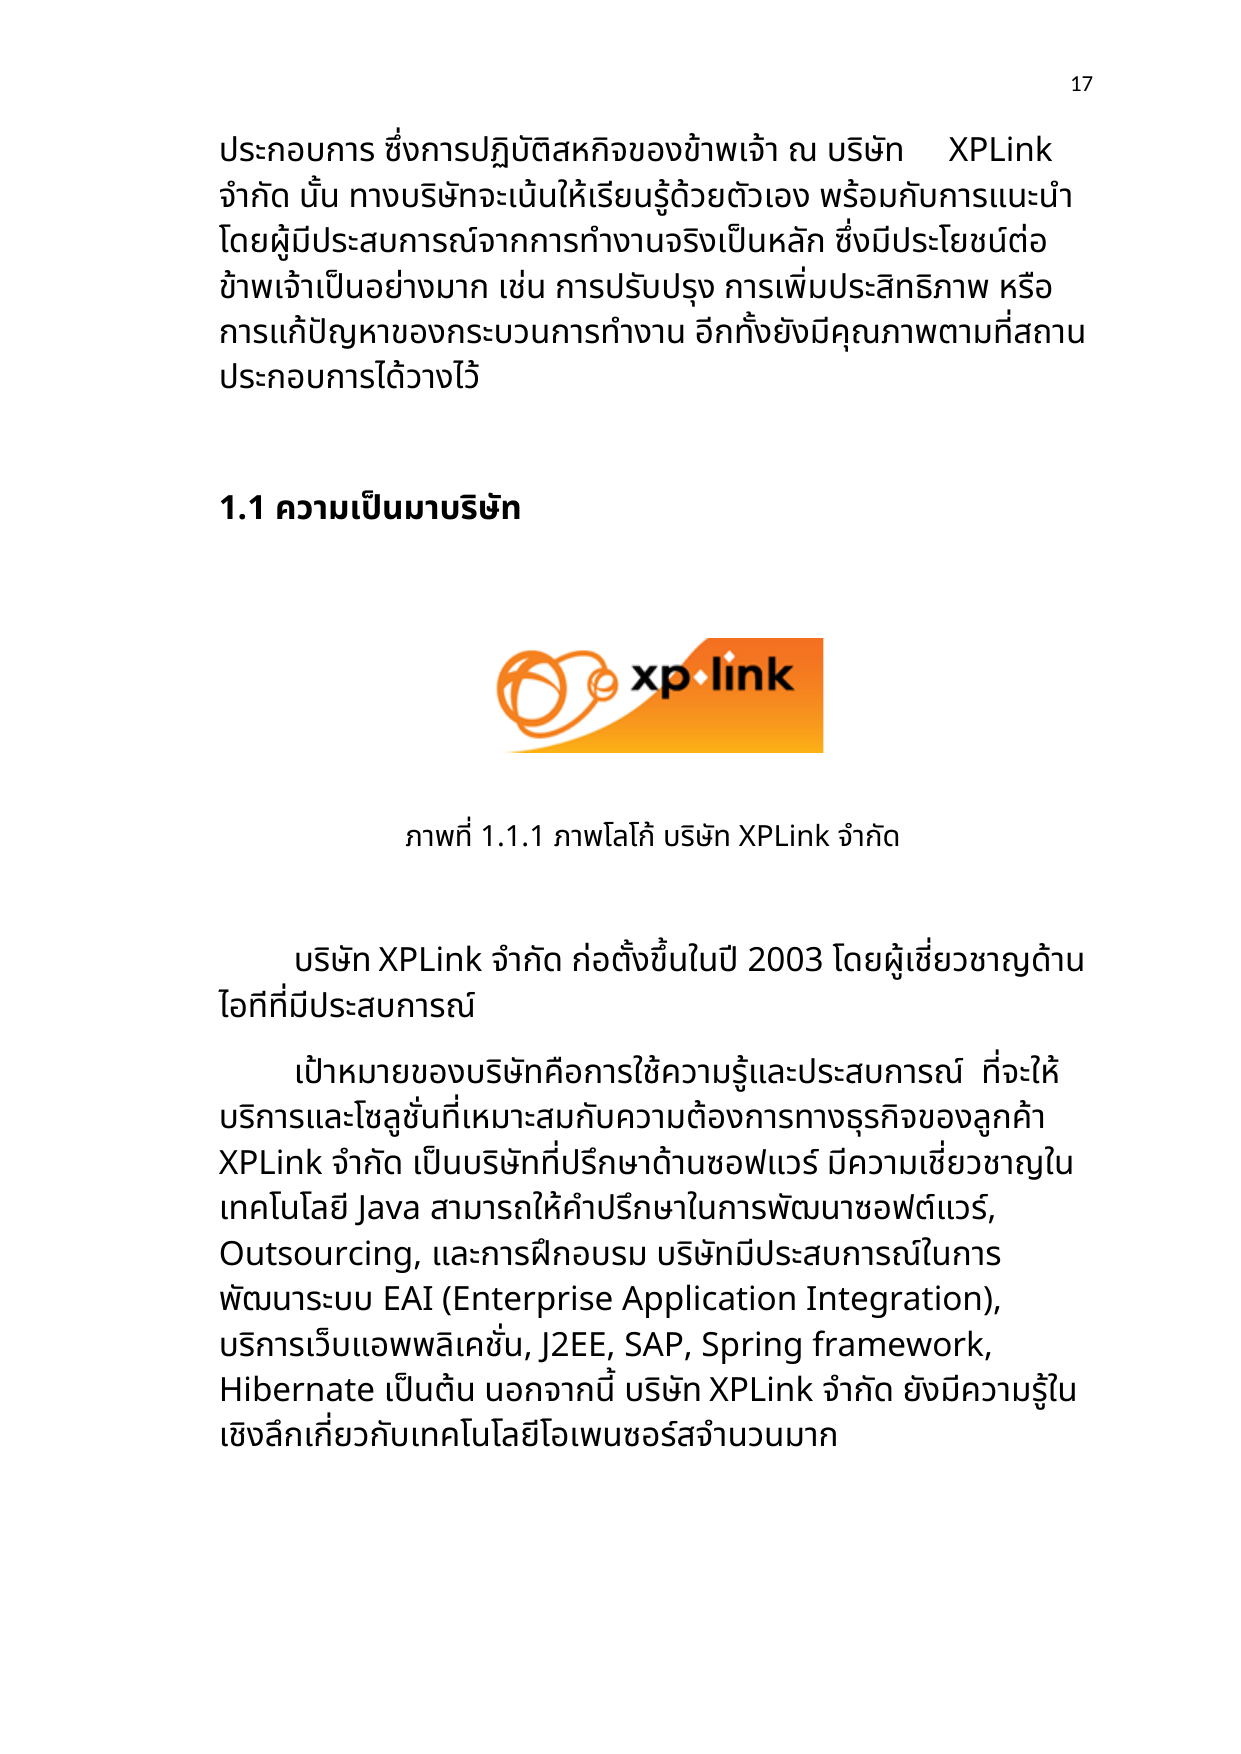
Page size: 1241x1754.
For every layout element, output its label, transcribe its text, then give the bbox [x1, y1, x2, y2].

text ภาพที่ 1.1.1 ภาพโลโก้ บริษัท XPLink จำกัด [218, 815, 1087, 855]
text บริษัทXPLink จำกัด ก่อตั้งขึ้นในปี 2003 โดยผู้เชี่ยวชาญด้านไอทีที่มีประสบการณ์ [218, 936, 1087, 1027]
text เป้าหมายของบริษัทคือการใช้ความรู้และประสบการณ์ ที่จะให้บริการและโซลูชั่นที่เหมาะสมกับความต้องการทางธุรกิจของลูกค้า XPLink จำกัด เป็นบริษัทที่ปรึกษาด้านซอฟแวร์ มีความเชี่ยวชาญในเทคโนโลยี Java สามารถให้คำปรึกษาในการพัฒนาซอฟต์แวร์, Outsourcing, และการฝึกอบรม บริษัทมีประสบการณ์ในการพัฒนาระบบ EAI (Enterprise Application Integration), บริการเว็บแอพพลิเคชั่น, J2EE, SAP, Spring framework, Hibernate เป็นต้น นอกจากนี้ บริษัทXPLink จำกัด ยังมีความรู้ในเชิงลึกเกี่ยวกับเทคโนโลยีโอเพนซอร์สจำนวนมาก [218, 1048, 1087, 1457]
picture [487, 638, 824, 753]
text ประกอบการ ซึ่งการปฏิบัติสหกิจของข้าพเจ้า ณ บริษัท XPLink จำกัด นั้น ทางบริษัทจะเน้นให้เรียนรู้ด้วยตัวเอง พร้อมกับการแนะนำโดยผู้มีประสบการณ์จากการทำงานจริงเป็นหลัก ซึ่งมีประโยชน์ต่อข้าพเจ้าเป็นอย่างมาก เช่น การปรับปรุง การเพิ่มประสิทธิภาพ หรือการแก้ปัญหาของกระบวนการทำงาน อีกทั้งยังมีคุณภาพตามที่สถานประกอบการได้วางไว้ [218, 126, 1087, 399]
text 1.1 ความเป็นมาบริษัท [218, 484, 1087, 529]
